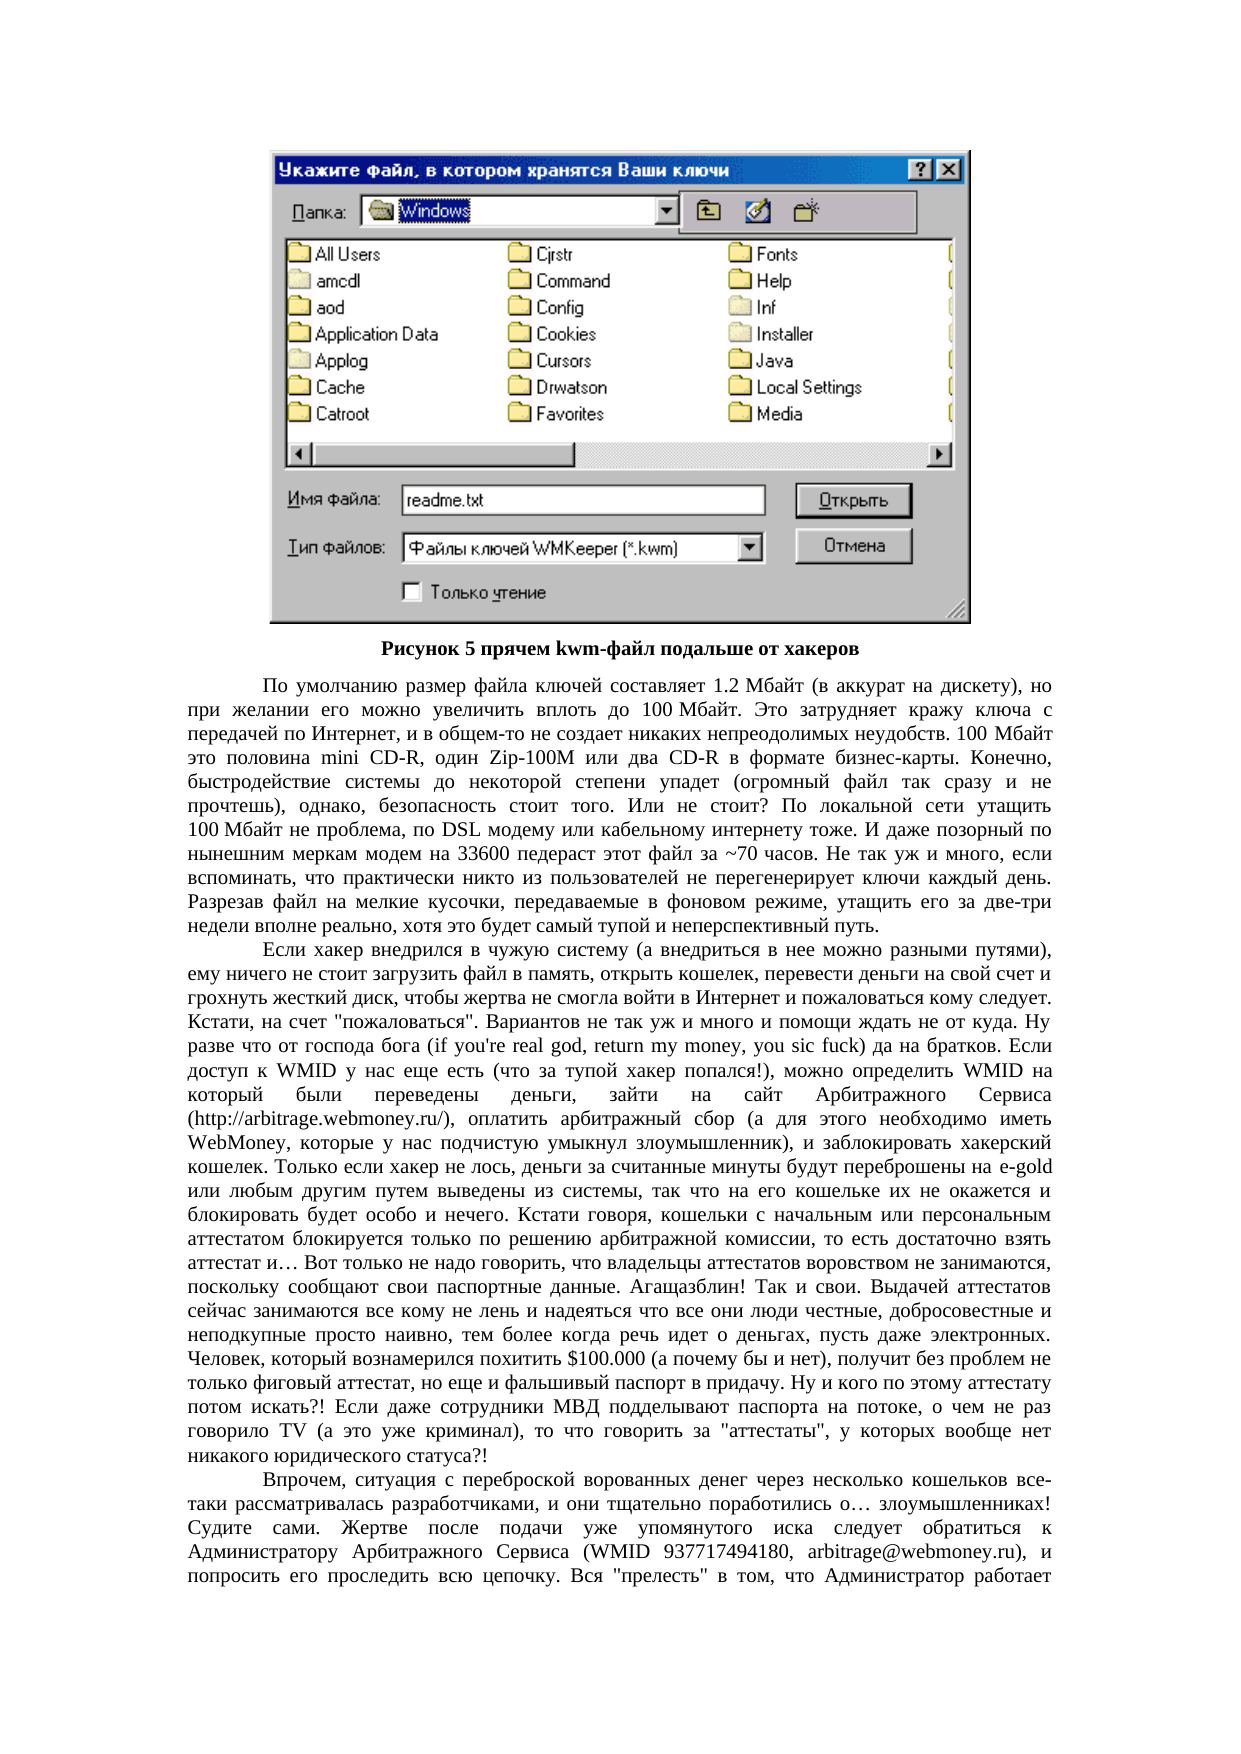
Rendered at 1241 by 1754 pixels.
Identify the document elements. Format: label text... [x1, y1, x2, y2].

text По умолчанию размер файла ключей составляет 1.2 Мбайт (в аккурат на дискету), но при желании его можно увеличить вплоть до 100 Мбайт. Это затрудняет кражу ключа с передачей по Интернет, и в общем-то не создает никаких непреодолимых неудобств. 100 Мбайт это половина mini CD-R, один Zip-100M или два CD-R в формате бизнес-карты. Конечно, быстродействие системы до некоторой степени упадет (огромный файл так сразу и не прочтешь), однако, безопасность стоит того. Или не стоит? По локальной сети утащить 100 Мбайт не проблема, по DSL модему или кабельному интернету тоже. И даже позорный по нынешним меркам модем на 33600 педераст этот файл за ~70 часов. Не так уж и много, если вспоминать, что практически никто из пользователей не перегенерирует ключи каждый день. Разрезав файл на мелкие кусочки, передаваемые в фоновом режиме, утащить его за две-три недели вполне реально, хотя это будет самый тупой и неперспективный путь. [187, 672, 1053, 937]
text Впрочем, ситуация с переброской ворованных денег через несколько кошельков все-таки рассматривалась разработчиками, и они тщательно поработились о… злоумышленниках! Судите сами. Жертве после подачи уже упомянутого иска следует обратиться к Администратору Арбитражного Сервиса (WMID 937717494180, arbitrage@webmoney.ru), и попросить его проследить всю цепочку. Вся "прелесть" в том, что Администратор работает [187, 1467, 1053, 1587]
text Рисунок 5 прячем kwm-файл подальше от хакеров [187, 636, 1053, 660]
picture [269, 150, 971, 624]
text Если хакер внедрился в чужую систему (а внедриться в нее можно разными путями), ему ничего не стоит загрузить файл в память, открыть кошелек, перевести деньги на свой счет и грохнуть жесткий диск, чтобы жертва не смогла войти в Интернет и пожаловаться кому следует. Кстати, на счет "пожаловаться". Вариантов не так уж и много и помощи ждать не от куда. Ну разве что от господа бога (if you're real god, return my money, you sic fuck) да на братков. Если доступ к WMID у нас еще есть (что за тупой хакер попался!), можно определить WMID на который были переведены деньги, зайти на сайт Арбитражного Сервиса (http://arbitrage.webmoney.ru/), оплатить арбитражный сбор (а для этого необходимо иметь WebMoney, которые у нас подчистую умыкнул злоумышленник), и заблокировать хакерский кошелек. Только если хакер не лось, деньги за считанные минуты будут переброшены на e-gold или любым другим путем выведены из системы, так что на его кошельке их не окажется и блокировать будет особо и нечего. Кстати говоря, кошельки с начальным или персональным аттестатом блокируется только по решению арбитражной комиссии, то есть достаточно взять аттестат и… Вот только не надо говорить, что владельцы аттестатов воровством не занимаются, поскольку сообщают свои паспортные данные. Агащазблин! Так и свои. Выдачей аттестатов сейчас занимаются все кому не лень и надеяться что все они люди честные, добросовестные и неподкупные просто наивно, тем более когда речь идет о деньгах, пусть даже электронных. Человек, который вознамерился похитить $100.000 (а почему бы и нет), получит без проблем не только фиговый аттестат, но еще и фальшивый паспорт в придачу. Ну и кого по этому аттестату потом искать?! Если даже сотрудники МВД подделывают паспорта на потоке, о чем не раз говорило TV (а это уже криминал), то что говорить за "аттестаты", у которых вообще нет никакого юридического статуса?! [187, 937, 1053, 1467]
